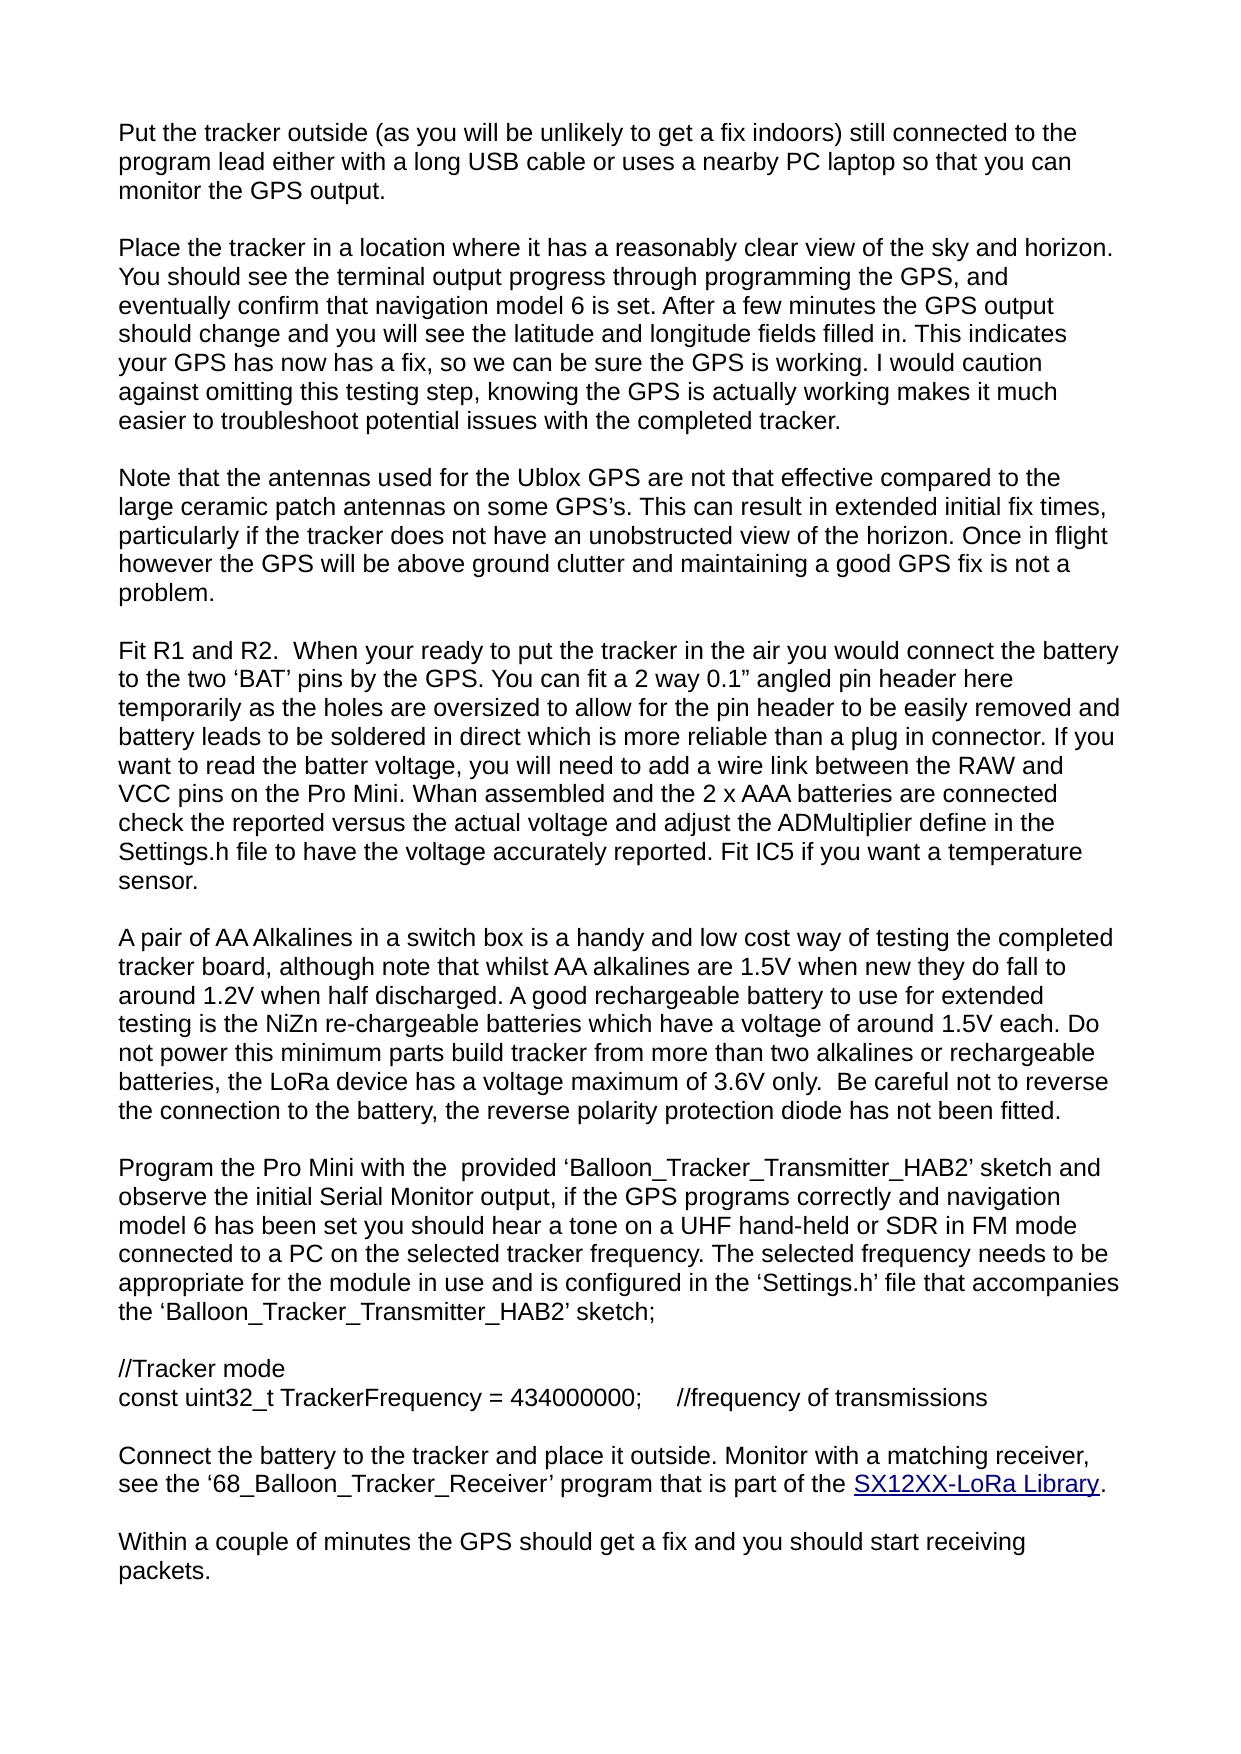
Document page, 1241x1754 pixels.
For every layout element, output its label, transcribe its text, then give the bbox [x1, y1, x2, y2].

text //Tracker mode [118, 1354, 1122, 1383]
text Connect the battery to the tracker and place it outside. Monitor with a matching receiver, see the ‘68_Balloon_Tracker_Receiver’ program that is part of the SX12XX-LoRa Library. [118, 1441, 1122, 1498]
text const uint32_t TrackerFrequency = 434000000; //frequency of transmissions [118, 1383, 1122, 1412]
text Note that the antennas used for the Ublox GPS are not that effective compared to the large ceramic patch antennas on some GPS’s. This can result in extended initial fix times, particularly if the tracker does not have an unobstructed view of the horizon. Once in flight however the GPS will be above ground clutter and maintaining a good GPS fix is not a problem. [118, 463, 1122, 607]
text Put the tracker outside (as you will be unlikely to get a fix indoors) still connected to the program lead either with a long USB cable or uses a nearby PC laptop so that you can monitor the GPS output. [118, 118, 1122, 204]
text Place the tracker in a location where it has a reasonably clear view of the sky and horizon. You should see the terminal output progress through programming the GPS, and eventually confirm that navigation model 6 is set. After a few minutes the GPS output should change and you will see the latitude and longitude fields filled in. This indicates your GPS has now has a fix, so we can be sure the GPS is working. I would caution against omitting this testing step, knowing the GPS is actually working makes it much easier to troubleshoot potential issues with the completed tracker. [118, 233, 1122, 434]
text Program the Pro Mini with the provided ‘Balloon_Tracker_Transmitter_HAB2’ sketch and observe the initial Serial Monitor output, if the GPS programs correctly and navigation model 6 has been set you should hear a tone on a UHF hand-held or SDR in FM mode connected to a PC on the selected tracker frequency. The selected frequency needs to be appropriate for the module in use and is configured in the ‘Settings.h’ file that accompanies the ‘Balloon_Tracker_Transmitter_HAB2’ sketch; [118, 1153, 1122, 1326]
text Within a couple of minutes the GPS should get a fix and you should start receiving packets. [118, 1527, 1122, 1584]
text A pair of AA Alkalines in a switch box is a handy and low cost way of testing the completed tracker board, although note that whilst AA alkalines are 1.5V when new they do fall to around 1.2V when half discharged. A good rechargeable battery to use for extended testing is the NiZn re-chargeable batteries which have a voltage of around 1.5V each. Do not power this minimum parts build tracker from more than two alkalines or rechargeable batteries, the LoRa device has a voltage maximum of 3.6V only. Be careful not to reverse the connection to the battery, the reverse polarity protection diode has not been fitted. [118, 923, 1122, 1124]
text Fit R1 and R2. When your ready to put the tracker in the air you would connect the battery to the two ‘BAT’ pins by the GPS. You can fit a 2 way 0.1” angled pin header here temporarily as the holes are oversized to allow for the pin header to be easily removed and battery leads to be soldered in direct which is more reliable than a plug in connector. If you want to read the batter voltage, you will need to add a wire link between the RAW and VCC pins on the Pro Mini. Whan assembled and the 2 x AAA batteries are connected check the reported versus the actual voltage and adjust the ADMultiplier define in the Settings.h file to have the voltage accurately reported. Fit IC5 if you want a temperature sensor. [118, 636, 1122, 894]
